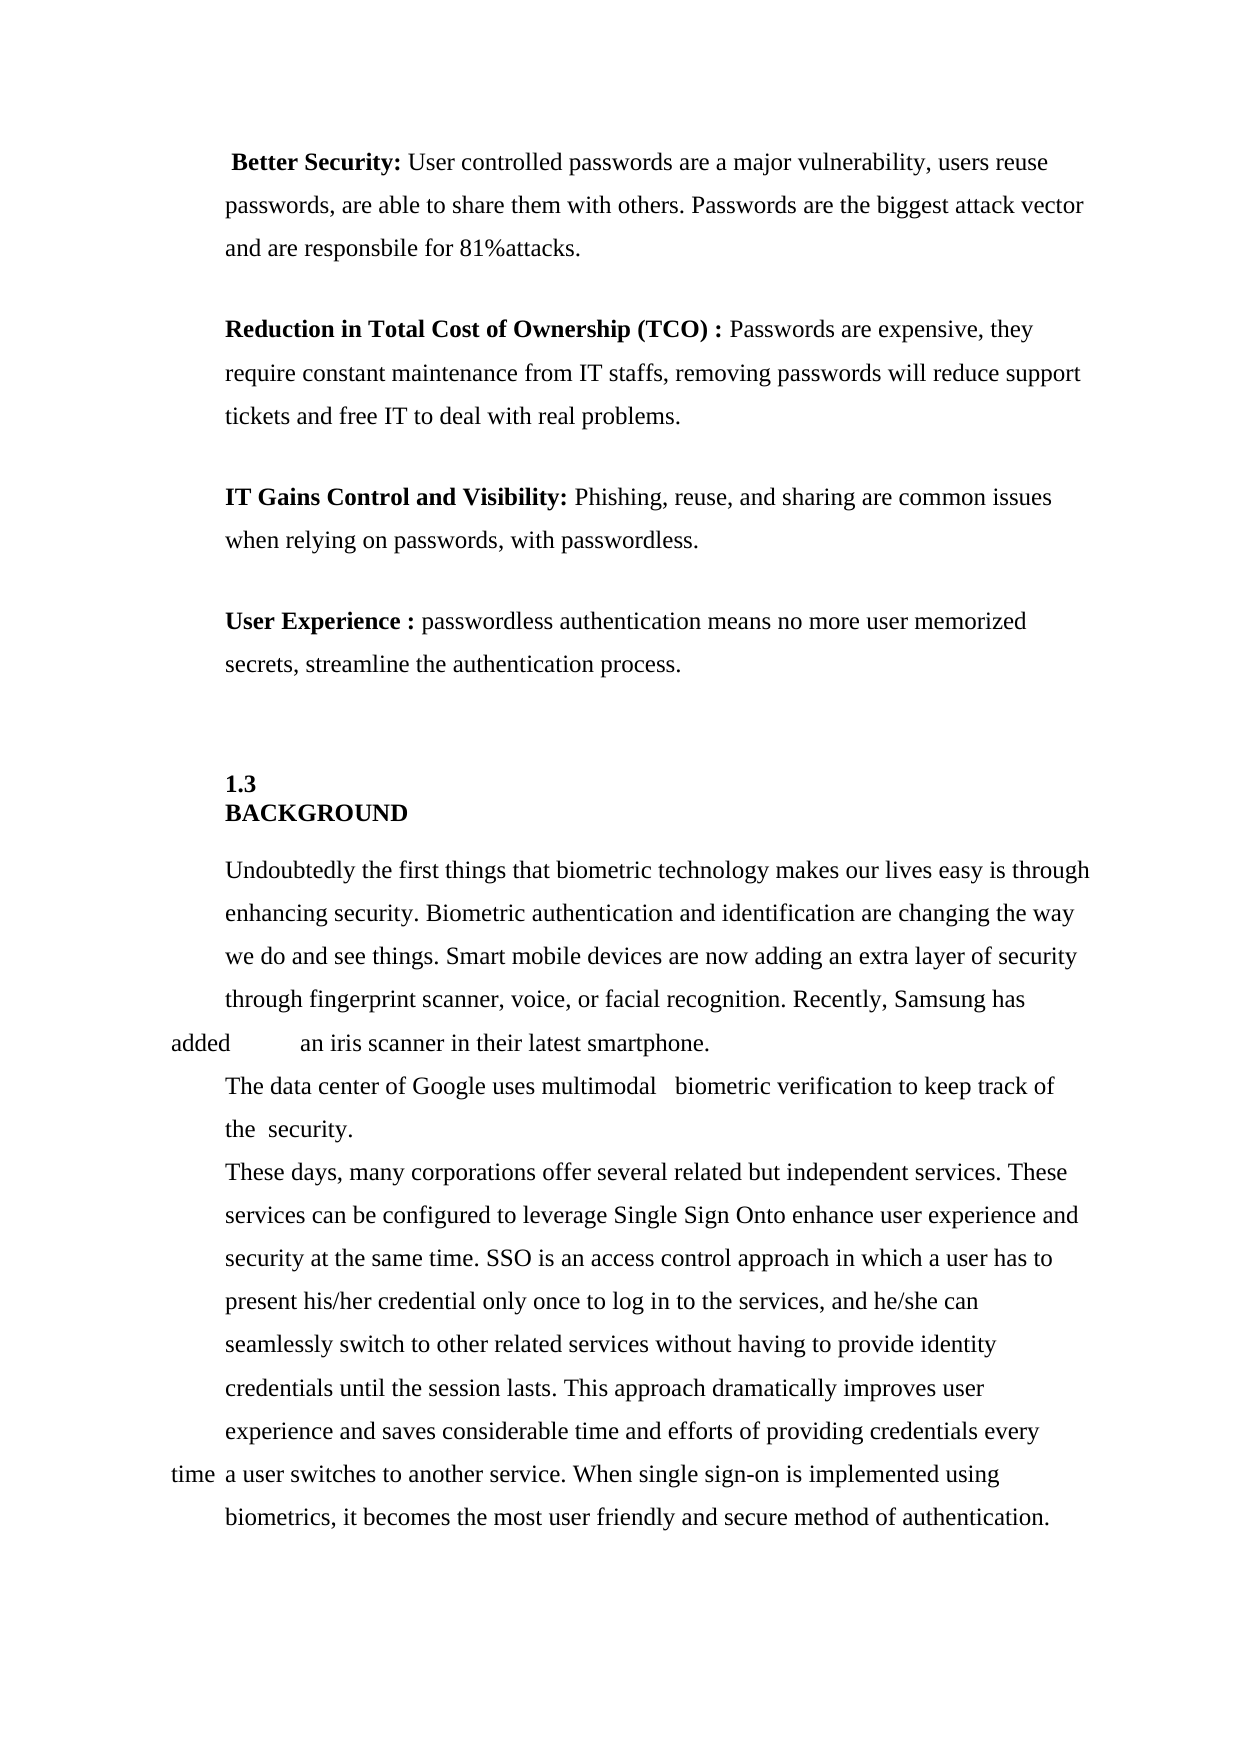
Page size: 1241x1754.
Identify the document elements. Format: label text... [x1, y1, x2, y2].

text These days, many corporations offer several related but independent services. These services can be configured to leverage Single Sign Onto enhance user experience and security at the same time. SSO is an access control approach in which a user has to present his/her credential only once to log in to the services, and he/she can seamlessly switch to other related services without having to provide identity credentials until the session lasts. This approach dramatically improves user experience and saves considerable time and efforts of providing credentials every time a user switches to another service. When single sign-on is implemented using biometrics, it becomes the most user friendly and secure method of authentication. [171, 1157, 1090, 1531]
text 1.3 [171, 769, 1090, 798]
text BACKGROUND [171, 798, 1090, 826]
text IT Gains Control and Visibility: Phishing, reuse, and sharing are common issues when relying on passwords, with passwordless. [225, 482, 1090, 554]
text The data center of Google uses multimodal biometric verification to keep track of the security. [171, 1071, 1090, 1143]
text User Experience : passwordless authentication means no more user memorized secrets, streamline the authentication process. [225, 606, 1090, 678]
text Better Security: User controlled passwords are a major vulnerability, users reuse passwords, are able to share them with others. Passwords are the biggest attack vector and are responsbile for 81%attacks. [225, 147, 1090, 262]
text Undoubtedly the first things that biometric technology makes our lives easy is through enhancing security. Biometric authentication and identification are changing the way we do and see things. Smart mobile devices are now adding an extra layer of security through fingerprint scanner, voice, or facial recognition. Recently, Samsung has added an iris scanner in their latest smartphone. [171, 855, 1090, 1056]
text Reduction in Total Cost of Ownership (TCO) : Passwords are expensive, they require constant maintenance from IT staffs, removing passwords will reduce support tickets and free IT to deal with real problems. [225, 314, 1090, 429]
